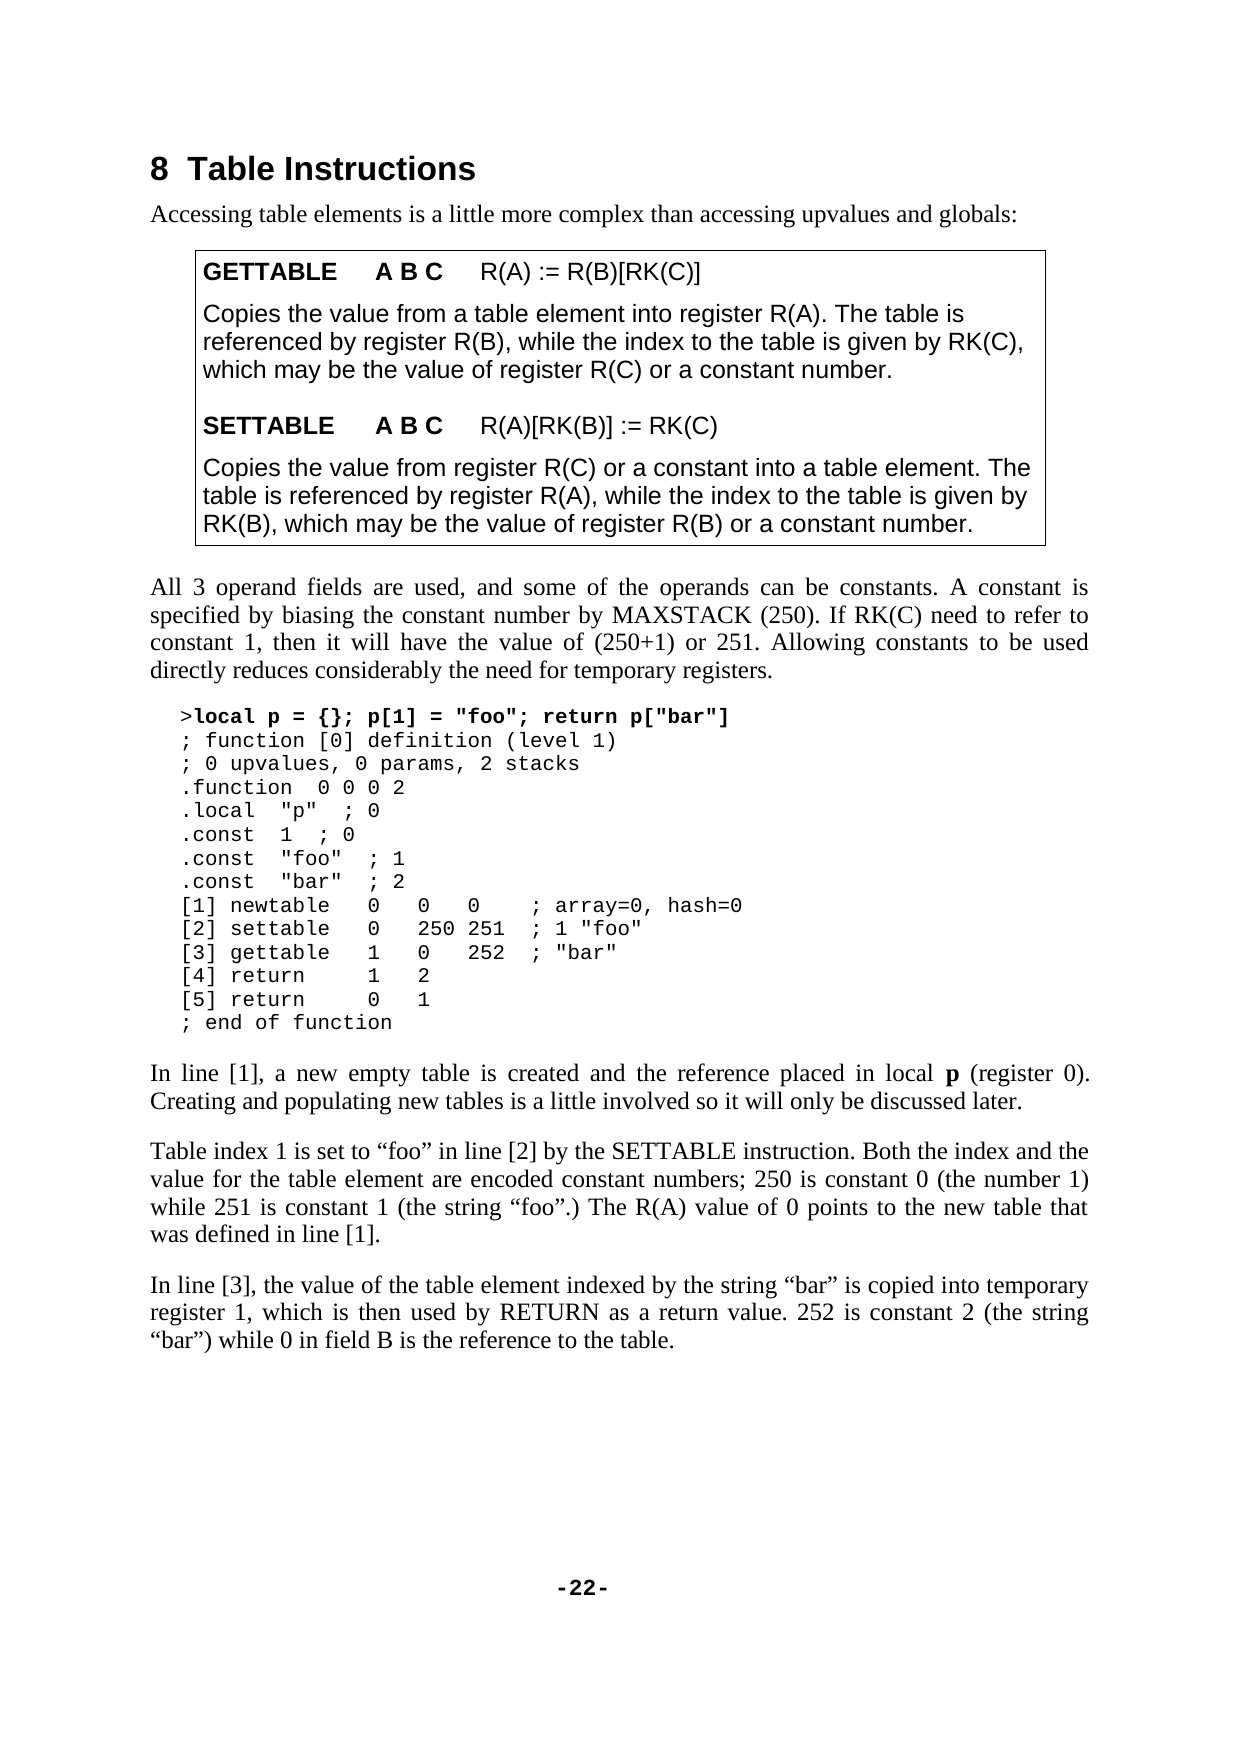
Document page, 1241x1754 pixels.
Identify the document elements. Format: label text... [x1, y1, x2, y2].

text In line [1], a new empty table is created and the reference placed in local p (register 0). Creating and populating new tables is a little involved so it will only be discussed later. [150, 1059, 1091, 1115]
text [5] return 0 1 [180, 989, 1091, 1012]
text Copies the value from register R(C) or a constant into a table element. The table is referenced by register R(A), while the index to the table is given by RK(B), which may be the value of register R(B) or a constant number. [196, 446, 1045, 545]
text SETTABLE A B C R(A)[RK(B)] := RK(C) [196, 404, 1045, 440]
text In line [3], the value of the table element indexed by the string “bar” is copied into temporary register 1, which is then used by RETURN as a return value. 252 is constant 2 (the string “bar”) while 0 in field B is the reference to the table. [150, 1271, 1091, 1354]
subtitle 8 Table Instructions [150, 150, 1091, 187]
text .local "p" ; 0 [180, 801, 1091, 824]
text GETTABLE A B C R(A) := R(B)[RK(C)] [196, 251, 1045, 286]
text ; 0 upvalues, 0 params, 2 stacks [180, 753, 1091, 777]
text .const "bar" ; 2 [180, 871, 1091, 895]
text Accessing table elements is a little more complex than accessing upvalues and globals: [150, 200, 1091, 227]
text [2] settable 0 250 251 ; 1 "foo" [180, 918, 1091, 942]
text [1] newtable 0 0 0 ; array=0, hash=0 [180, 895, 1091, 918]
text >local p = {}; p[1] = "foo"; return p["bar"] [180, 706, 1091, 730]
text ; end of function [180, 1012, 1091, 1036]
text ; function [0] definition (level 1) [180, 730, 1091, 753]
text All 3 operand fields are used, and some of the operands can be constants. A constant is specified by biasing the constant number by MAXSTACK (250). If RK(C) need to refer to constant 1, then it will have the value of (250+1) or 251. Allowing constants to be used directly reduces considerably the need for temporary registers. [150, 573, 1091, 684]
text [4] return 1 2 [180, 965, 1091, 989]
text .const "foo" ; 1 [180, 848, 1091, 871]
text .const 1 ; 0 [180, 824, 1091, 848]
text [3] gettable 1 0 252 ; "bar" [180, 942, 1091, 965]
text .function 0 0 0 2 [180, 777, 1091, 801]
text Table index 1 is set to “foo” in line [2] by the SETTABLE instruction. Both the index and the value for the table element are encoded constant numbers; 250 is constant 0 (the number 1) while 251 is constant 1 (the string “foo”.) The R(A) value of 0 points to the new table that was defined in line [1]. [150, 1137, 1091, 1248]
text Copies the value from a table element into register R(A). The table is referenced by register R(B), while the index to the table is given by RK(C), which may be the value of register R(C) or a constant number. [196, 292, 1045, 384]
